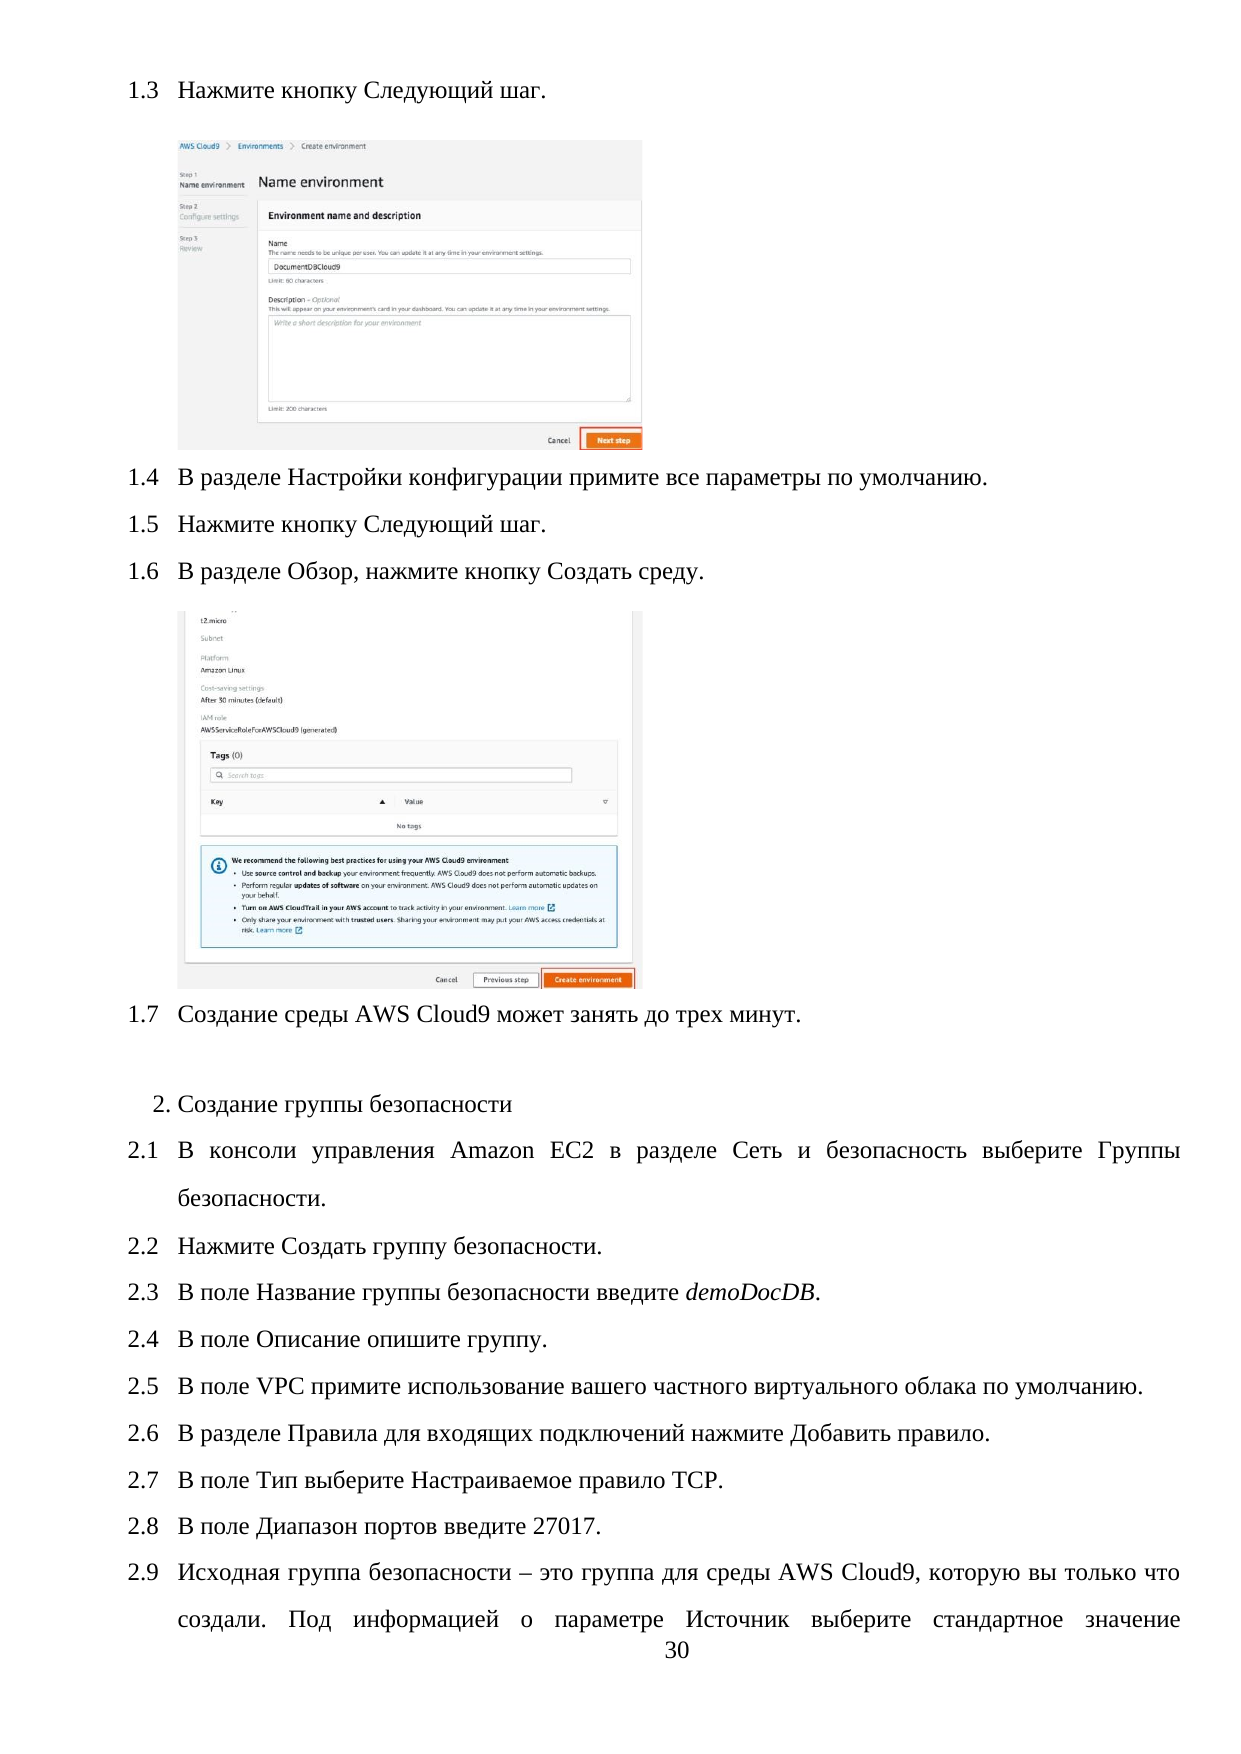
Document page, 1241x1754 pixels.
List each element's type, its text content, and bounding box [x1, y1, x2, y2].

list Создание среды AWS Cloud9 может занять до трех минут. [127, 999, 1182, 1028]
list В разделе Правила для входящих подключений нажмите Добавить правило. [127, 1418, 1182, 1447]
list Нажмите кнопку Следующий шаг. [127, 75, 1182, 104]
list Исходная группа безопасности – это группа для среды AWS Cloud9, которую вы только что создали. Под информацией о параметре Источник выберите стандартное значение [127, 1557, 1182, 1633]
list В поле Диапазон портов введите 27017. [127, 1511, 1182, 1539]
list В разделе Настройки конфигурации примите все параметры по умолчанию. [127, 462, 1182, 491]
list В поле Описание опишите группу. [127, 1324, 1182, 1352]
list В разделе Обзор, нажмите кнопку Создать среду. [127, 556, 1182, 585]
list В поле VPC примите использование вашего частного виртуального облака по умолчанию. [127, 1371, 1182, 1399]
list Нажмите кнопку Следующий шаг. [127, 509, 1182, 538]
list В консоли управления Amazon EC2 в разделе Сеть и безопасность выберите Группы безопасности. [127, 1136, 1182, 1212]
list В поле Название группы безопасности введите demoDocDB. [127, 1277, 1182, 1306]
list Нажмите Создать группу безопасности. [127, 1231, 1182, 1259]
list Создание группы безопасности [152, 1089, 1182, 1118]
list В поле Тип выберите Настраиваемое правило TCP. [127, 1465, 1182, 1493]
